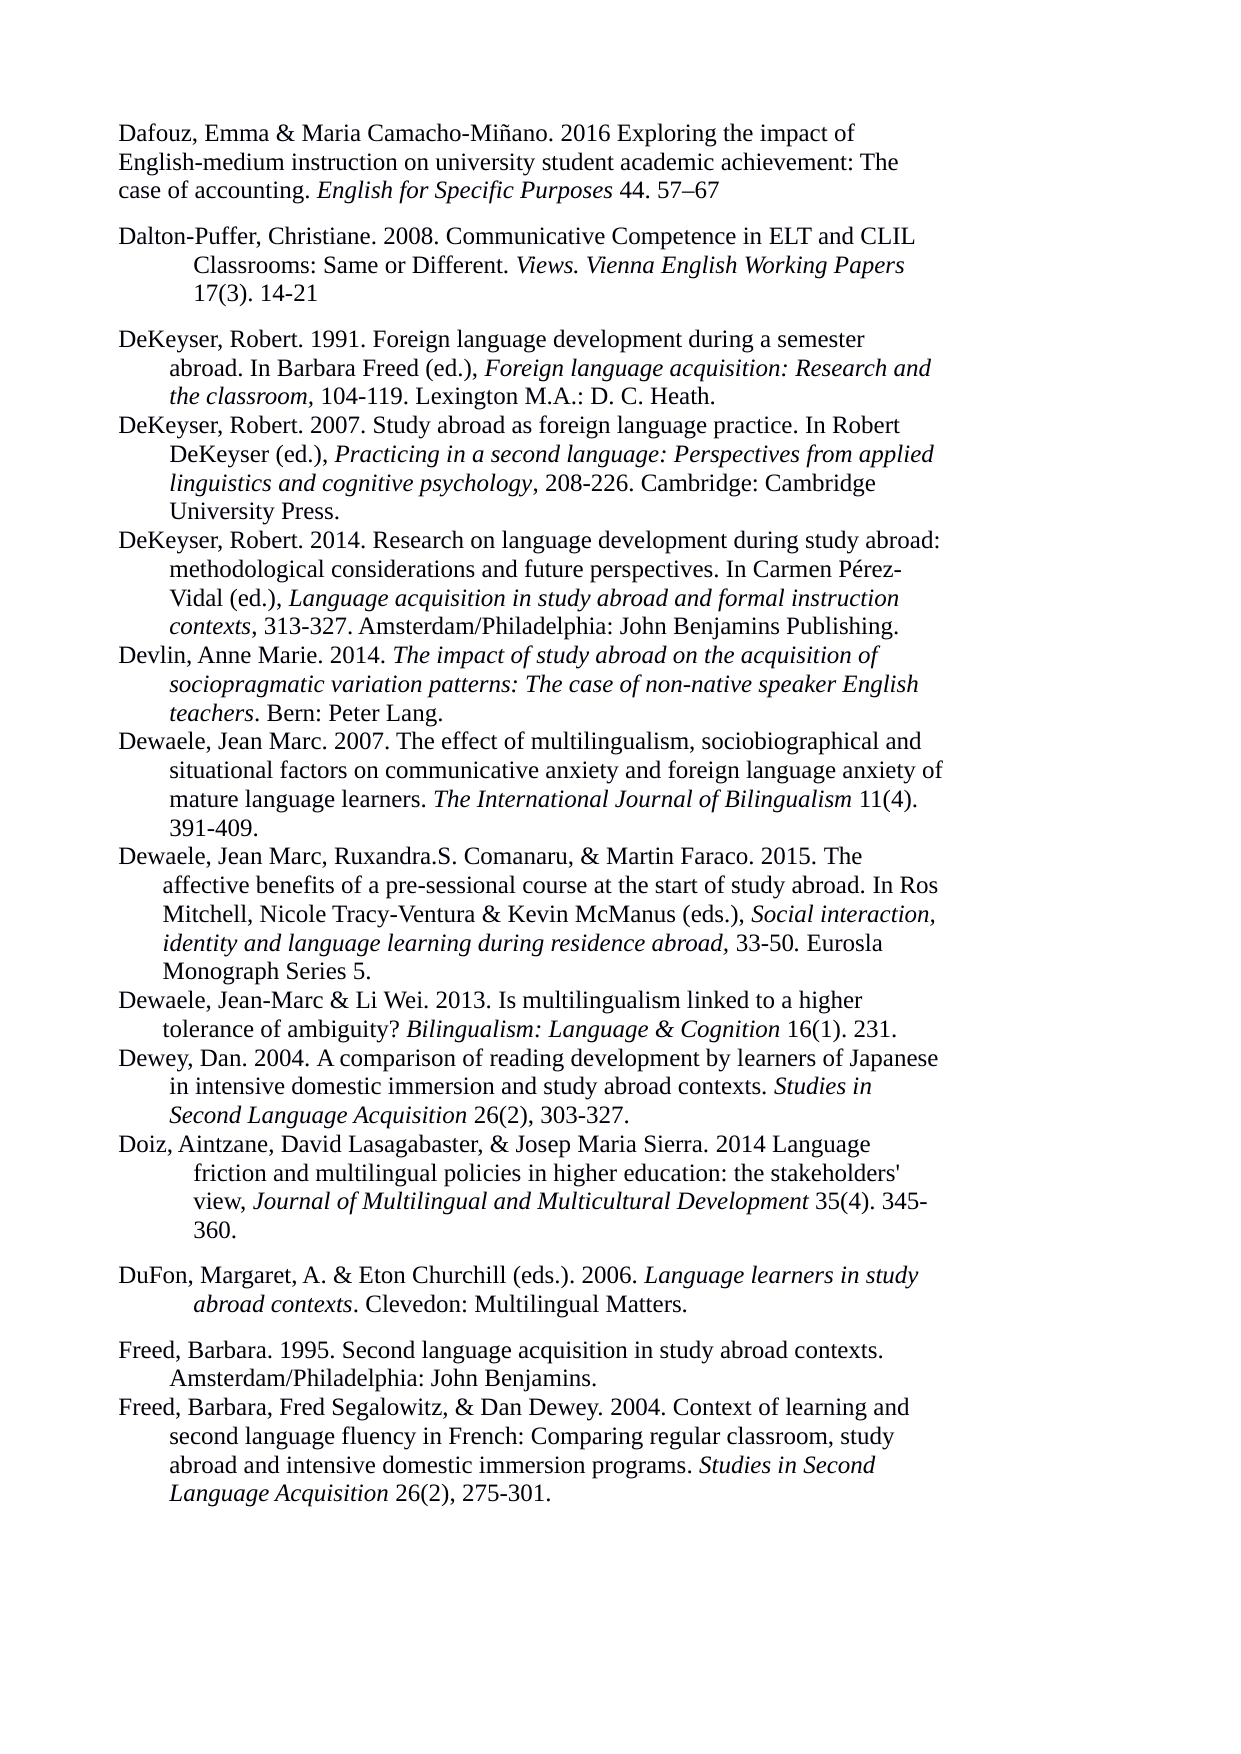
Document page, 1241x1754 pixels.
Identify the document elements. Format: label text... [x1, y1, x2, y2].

text DuFon, Margaret, A. & Eton Churchill (eds.). 2006. Language learners in study abroad contexts. Clevedon: Multilingual Matters. [118, 1261, 945, 1318]
text DeKeyser, Robert. 1991. Foreign language development during a semester abroad. In Barbara Freed (ed.), Foreign language acquisition: Research and the classroom, 104-119. Lexington M.A.: D. C. Heath. [118, 324, 945, 410]
text Dewaele, Jean Marc, Ruxandra.S. Comanaru, & Martin Faraco. 2015. The affective benefits of a pre-sessional course at the start of study abroad. In Ros Mitchell, Nicole Tracy-Ventura & Kevin McManus (eds.), Social interaction, identity and language learning during residence abroad, 33-50. Eurosla Monograph Series 5. [118, 841, 945, 985]
text Dalton-Puffer, Christiane. 2008. Communicative Competence in ELT and CLIL Classrooms: Same or Different. Views. Vienna English Working Papers 17(3). 14-21 [118, 221, 945, 307]
text Freed, Barbara. 1995. Second language acquisition in study abroad contexts. Amsterdam/Philadelphia: John Benjamins. [118, 1335, 945, 1392]
text Freed, Barbara, Fred Segalowitz, & Dan Dewey. 2004. Context of learning and second language fluency in French: Comparing regular classroom, study abroad and intensive domestic immersion programs. Studies in Second Language Acquisition 26(2), 275-301. [118, 1392, 945, 1507]
text Dafouz, Emma & Maria Camacho-Miñano. 2016 Exploring the impact of English-medium instruction on university student academic achievement: The case of accounting. English for Specific Purposes 44. 57–67 [118, 118, 945, 204]
text DeKeyser, Robert. 2007. Study abroad as foreign language practice. In Robert DeKeyser (ed.), Practicing in a second language: Perspectives from applied linguistics and cognitive psychology, 208-226. Cambridge: Cambridge University Press. [118, 410, 945, 525]
text Dewey, Dan. 2004. A comparison of reading development by learners of Japanese in intensive domestic immersion and study abroad contexts. Studies in Second Language Acquisition 26(2), 303-327. [118, 1043, 945, 1129]
text Devlin, Anne Marie. 2014. The impact of study abroad on the acquisition of sociopragmatic variation patterns: The case of non-native speaker English teachers. Bern: Peter Lang. [118, 640, 945, 726]
text Dewaele, Jean-Marc & Li Wei. 2013. Is multilingualism linked to a higher tolerance of ambiguity? Bilingualism: Language & Cognition 16(1). 231. [118, 985, 945, 1043]
text DeKeyser, Robert. 2014. Research on language development during study abroad: methodological considerations and future perspectives. In Carmen Pérez-Vidal (ed.), Language acquisition in study abroad and formal instruction contexts, 313-327. Amsterdam/Philadelphia: John Benjamins Publishing. [118, 525, 945, 640]
text Dewaele, Jean Marc. 2007. The effect of multilingualism, sociobiographical and situational factors on communicative anxiety and foreign language anxiety of mature language learners. The International Journal of Bilingualism 11(4). 391-409. [118, 726, 945, 841]
text Doiz, Aintzane, David Lasagabaster, & Josep Maria Sierra. 2014 Language friction and multilingual policies in higher education: the stakeholders' view, Journal of Multilingual and Multicultural Development 35(4). 345-360. [118, 1129, 945, 1244]
